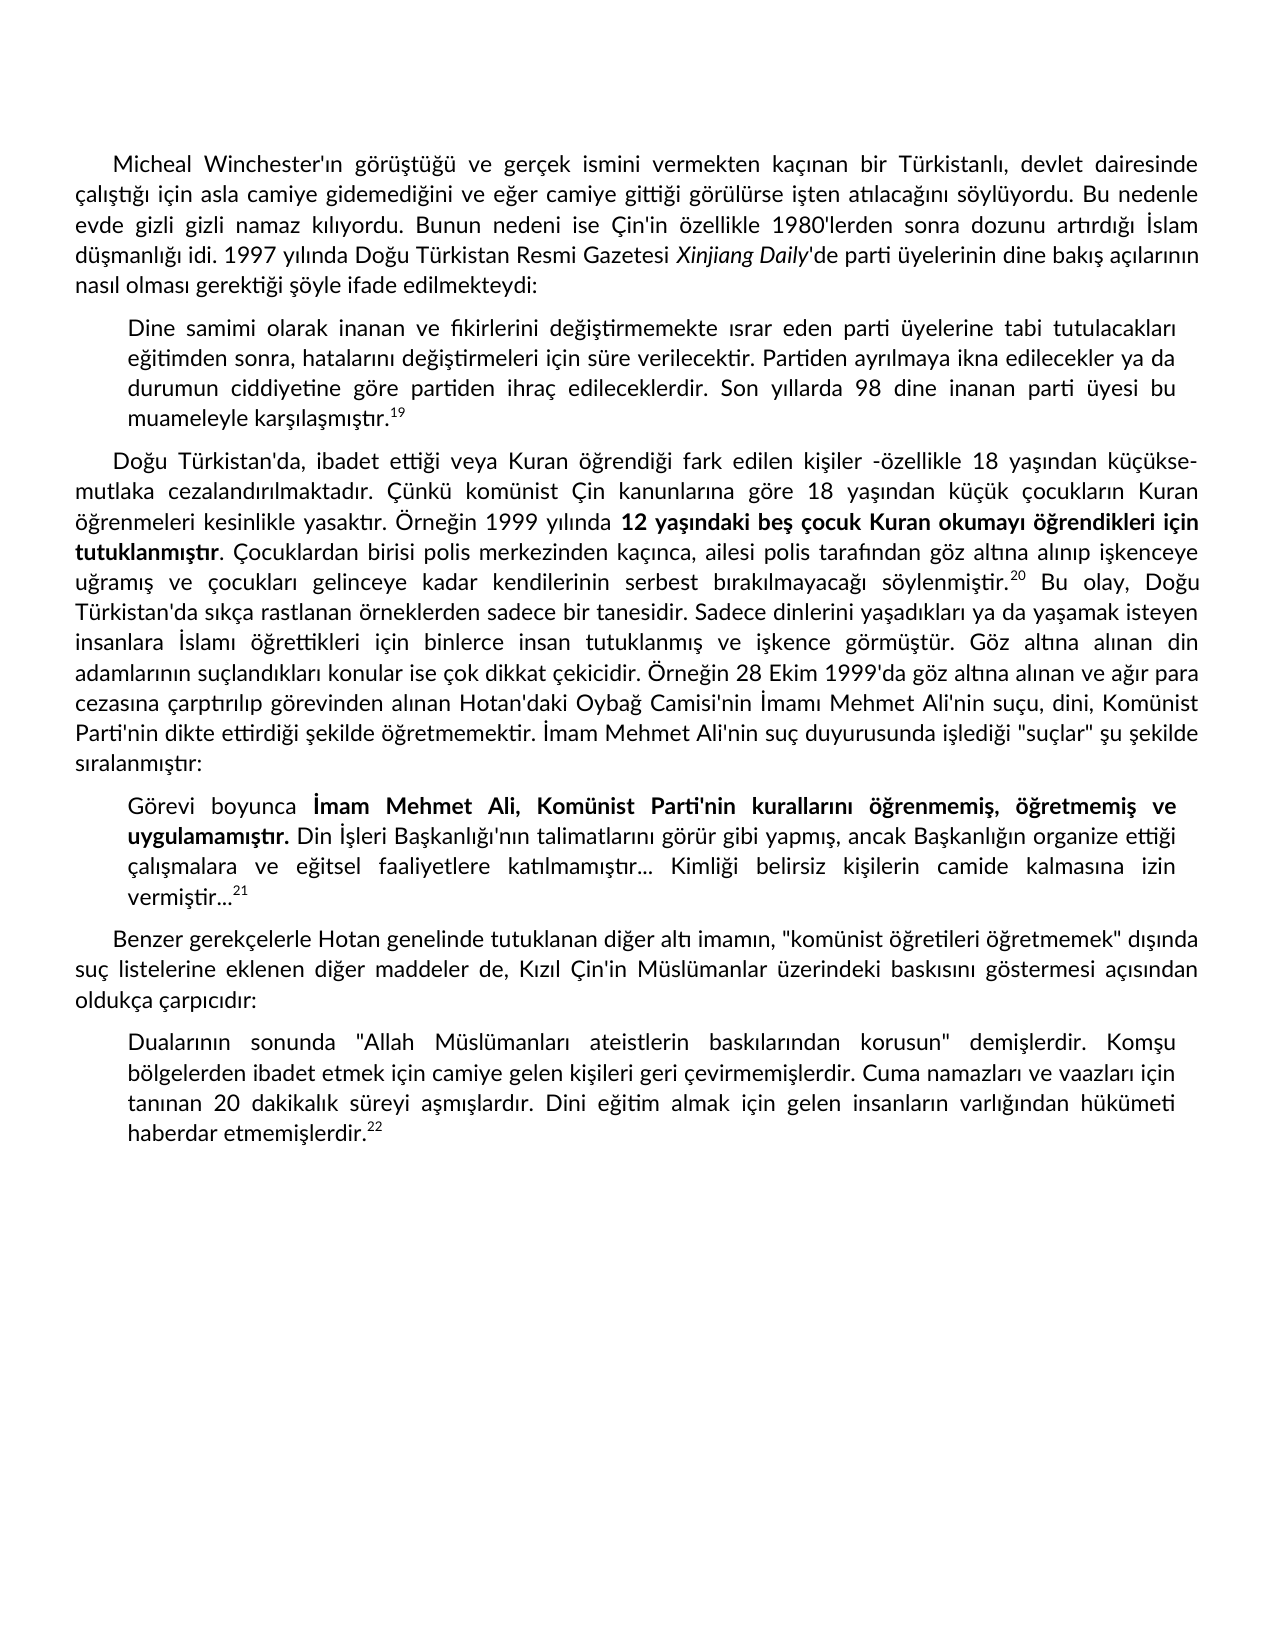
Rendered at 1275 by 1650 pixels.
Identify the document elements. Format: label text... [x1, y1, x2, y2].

text Benzer gerekçelerle Hotan genelinde tutuklanan diğer altı imamın, "komünist öğretileri öğretmemek" dışında suç listelerine eklenen diğer maddeler de, Kızıl Çin'in Müslümanlar üzerindeki baskısını göstermesi açısından oldukça çarpıcıdır: [75, 925, 1200, 1013]
text Görevi boyunca İmam Mehmet Ali, Komünist Parti'nin kurallarını öğrenmemiş, öğretmemiş ve uygulamamıştır. Din İşleri Başkanlığı'nın talimatlarını görür gibi yapmış, ancak Başkanlığın organize ettiği çalışmalara ve eğitsel faaliyetlere katılmamıştır... Kimliği belirsiz kişilerin camide kalmasına izin vermiştir...21 [127, 792, 1177, 910]
text Doğu Türkistan'da, ibadet ettiği veya Kuran öğrendiği fark edilen kişiler -özellikle 18 yaşından küçükse- mutlaka cezalandırılmaktadır. Çünkü komünist Çin kanunlarına göre 18 yaşından küçük çocukların Kuran öğrenmeleri kesinlikle yasaktır. Örneğin 1999 yılında 12 yaşındaki beş çocuk Kuran okumayı öğrendikleri için tutuklanmıştır. Çocuklardan birisi polis merkezinden kaçınca, ailesi polis tarafından göz altına alınıp işkenceye uğramış ve çocukları gelinceye kadar kendilerinin serbest bırakılmayacağı söylenmiştir.20 Bu olay, Doğu Türkistan'da sıkça rastlanan örneklerden sadece bir tanesidir. Sadece dinlerini yaşadıkları ya da yaşamak isteyen insanlara İslamı öğrettikleri için binlerce insan tutuklanmış ve işkence görmüştür. Göz altına alınan din adamlarının suçlandıkları konular ise çok dikkat çekicidir. Örneğin 28 Ekim 1999'da göz altına alınan ve ağır para cezasına çarptırılıp görevinden alınan Hotan'daki Oybağ Camisi'nin İmamı Mehmet Ali'nin suçu, dini, Komünist Parti'nin dikte ettirdiği şekilde öğretmemektir. İmam Mehmet Ali'nin suç duyurusunda işlediği "suçlar" şu şekilde sıralanmıştır: [75, 447, 1200, 776]
text Micheal Winchester'ın görüştüğü ve gerçek ismini vermekten kaçınan bir Türkistanlı, devlet dairesinde çalıştığı için asla camiye gidemediğini ve eğer camiye gittiği görülürse işten atılacağını söylüyordu. Bu nedenle evde gizli gizli namaz kılıyordu. Bunun nedeni ise Çin'in özellikle 1980'lerden sonra dozunu artırdığı İslam düşmanlığı idi. 1997 yılında Doğu Türkistan Resmi Gazetesi Xinjiang Daily'de parti üyelerinin dine bakış açılarının nasıl olması gerektiği şöyle ifade edilmekteydi: [75, 150, 1200, 298]
text Dualarının sonunda "Allah Müslümanları ateistlerin baskılarından korusun" demişlerdir. Komşu bölgelerden ibadet etmek için camiye gelen kişileri geri çevirmemişlerdir. Cuma namazları ve vaazları için tanınan 20 dakikalık süreyi aşmışlardır. Dini eğitim almak için gelen insanların varlığından hükümeti haberdar etmemişlerdir.22 [127, 1028, 1177, 1146]
text Dine samimi olarak inanan ve fikirlerini değiştirmemekte ısrar eden parti üyelerine tabi tutulacakları eğitimden sonra, hatalarını değiştirmeleri için süre verilecektir. Partiden ayrılmaya ikna edilecekler ya da durumun ciddiyetine göre partiden ihraç edileceklerdir. Son yıllarda 98 dine inanan parti üyesi bu muameleyle karşılaşmıştır.19 [127, 313, 1177, 432]
